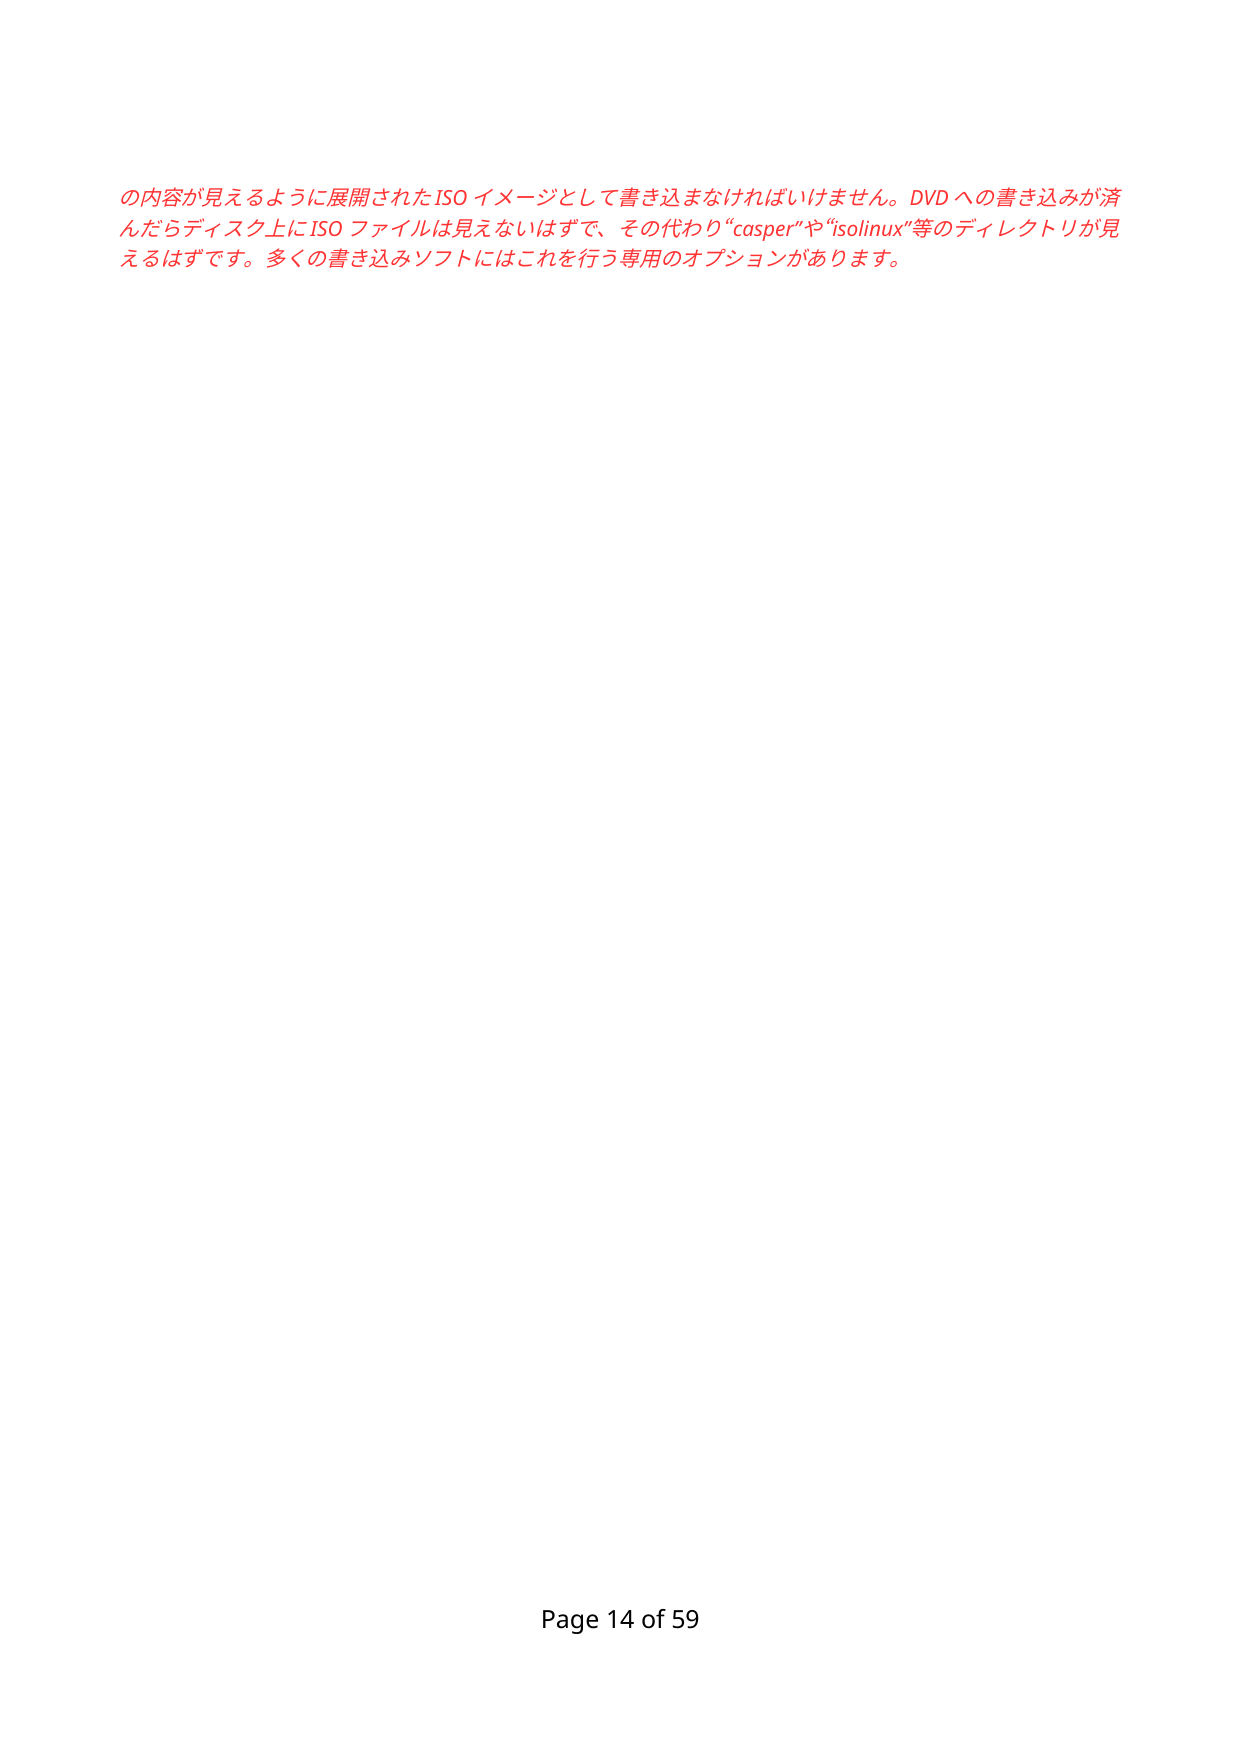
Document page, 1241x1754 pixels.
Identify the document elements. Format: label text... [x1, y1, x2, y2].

text の内容が見えるように展開されたISOイメージとして書き込まなければいけません。DVDへの書き込みが済んだらディスク上にISOファイルは見えないはずで、その代わり“casper”や“isolinux”等のディレクトリが見えるはずです。多くの書き込みソフトにはこれを行う専用のオプションがあります。 [118, 182, 1122, 272]
